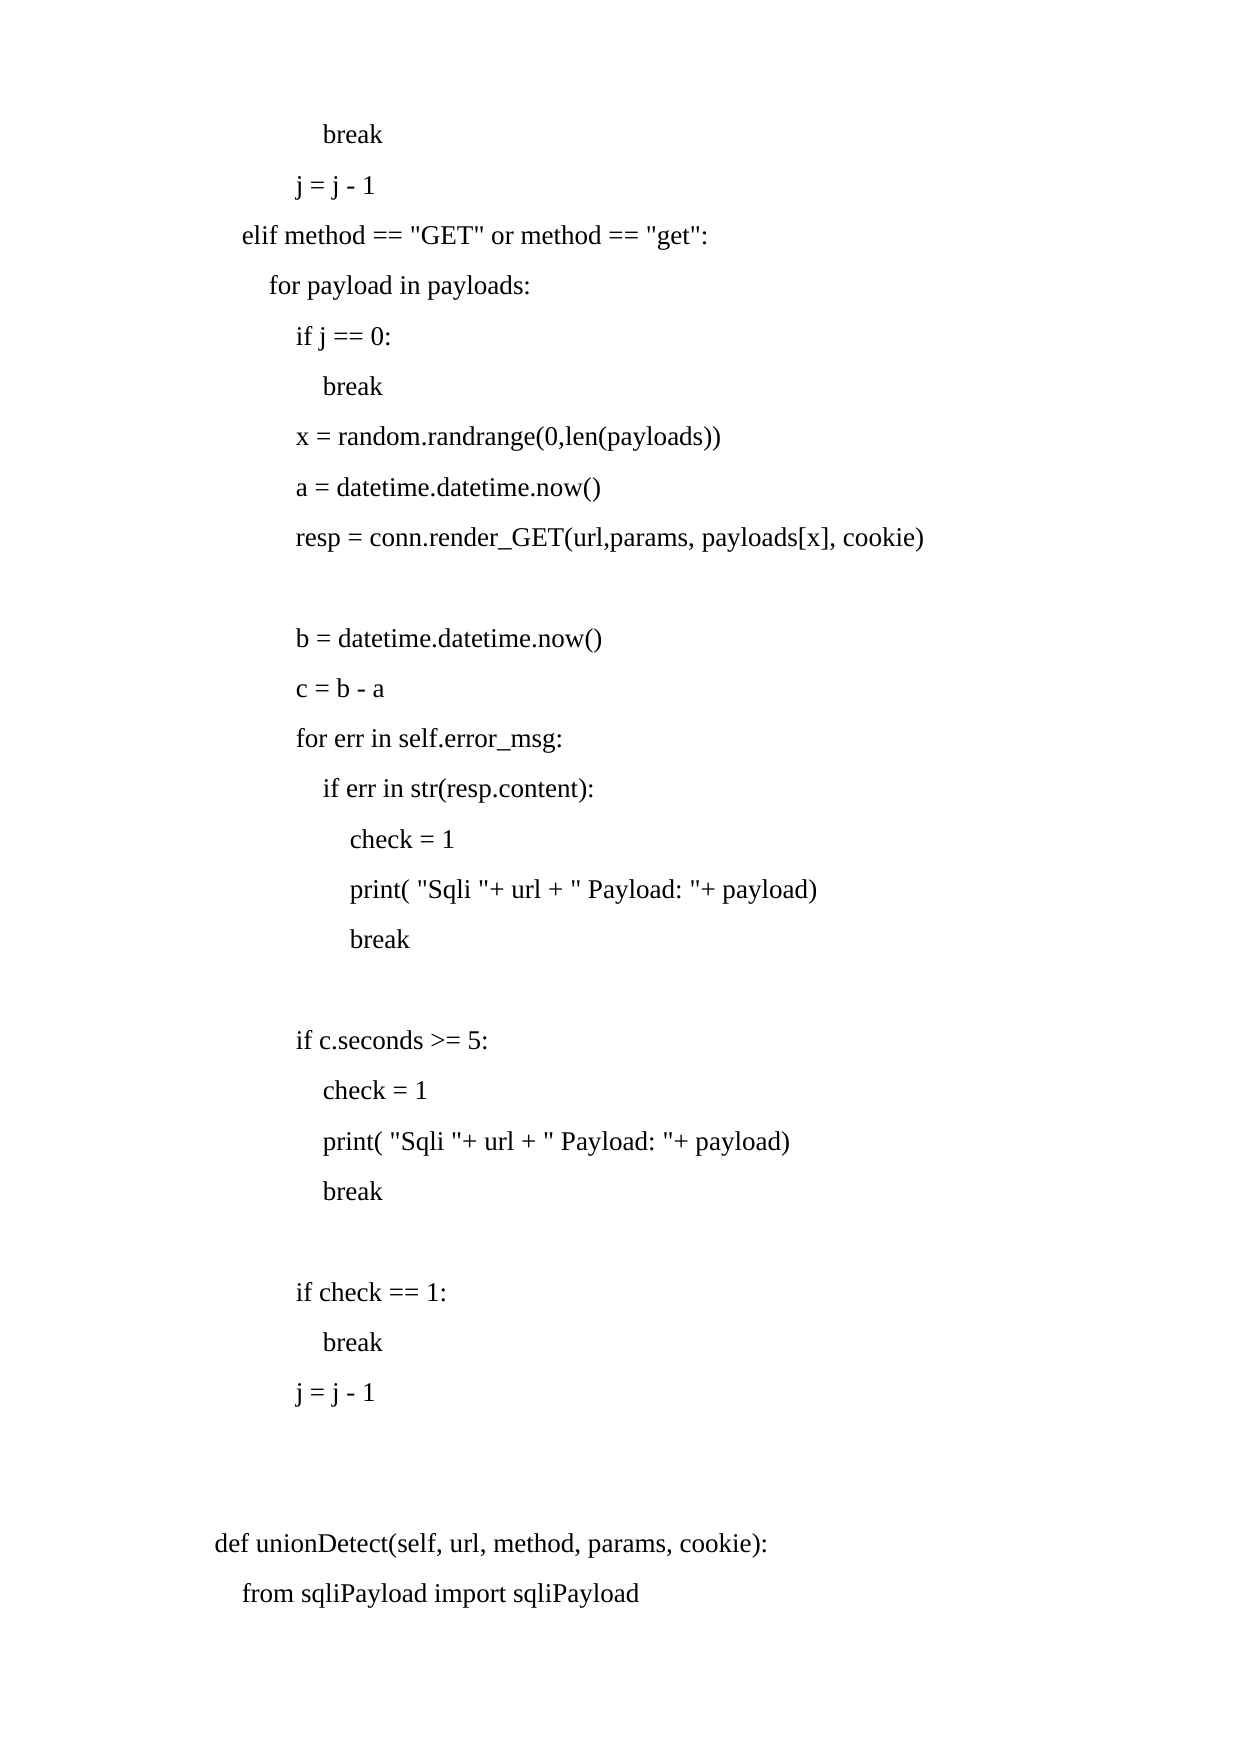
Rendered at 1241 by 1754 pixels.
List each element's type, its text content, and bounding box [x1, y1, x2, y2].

text break [112, 1326, 1122, 1357]
text break [112, 923, 1122, 955]
text resp = conn.render_GET(url,params, payloads[x], cookie) [112, 521, 1122, 552]
text from sqliPayload import sqliPayload [112, 1578, 1122, 1609]
text if c.seconds >= 5: [112, 1024, 1122, 1055]
text for payload in payloads: [112, 269, 1122, 301]
text print( "Sqli "+ url + " Payload: "+ payload) [112, 1125, 1122, 1156]
text if err in str(resp.content): [112, 773, 1122, 804]
text j = j - 1 [112, 169, 1122, 200]
text if j == 0: [112, 320, 1122, 351]
text break [112, 1175, 1122, 1206]
text if check == 1: [112, 1276, 1122, 1307]
text print( "Sqli "+ url + " Payload: "+ payload) [112, 873, 1122, 904]
text j = j - 1 [112, 1376, 1122, 1407]
text a = datetime.datetime.now() [112, 471, 1122, 502]
text c = b - a [112, 672, 1122, 703]
text x = random.randrange(0,len(payloads)) [112, 420, 1122, 452]
text for err in self.error_msg: [112, 722, 1122, 753]
text break [112, 118, 1122, 150]
text check = 1 [112, 823, 1122, 854]
text break [112, 370, 1122, 401]
text b = datetime.datetime.now() [112, 622, 1122, 653]
text elif method == "GET" or method == "get": [112, 219, 1122, 250]
text def unionDetect(self, url, method, params, cookie): [112, 1527, 1122, 1558]
text check = 1 [112, 1074, 1122, 1106]
